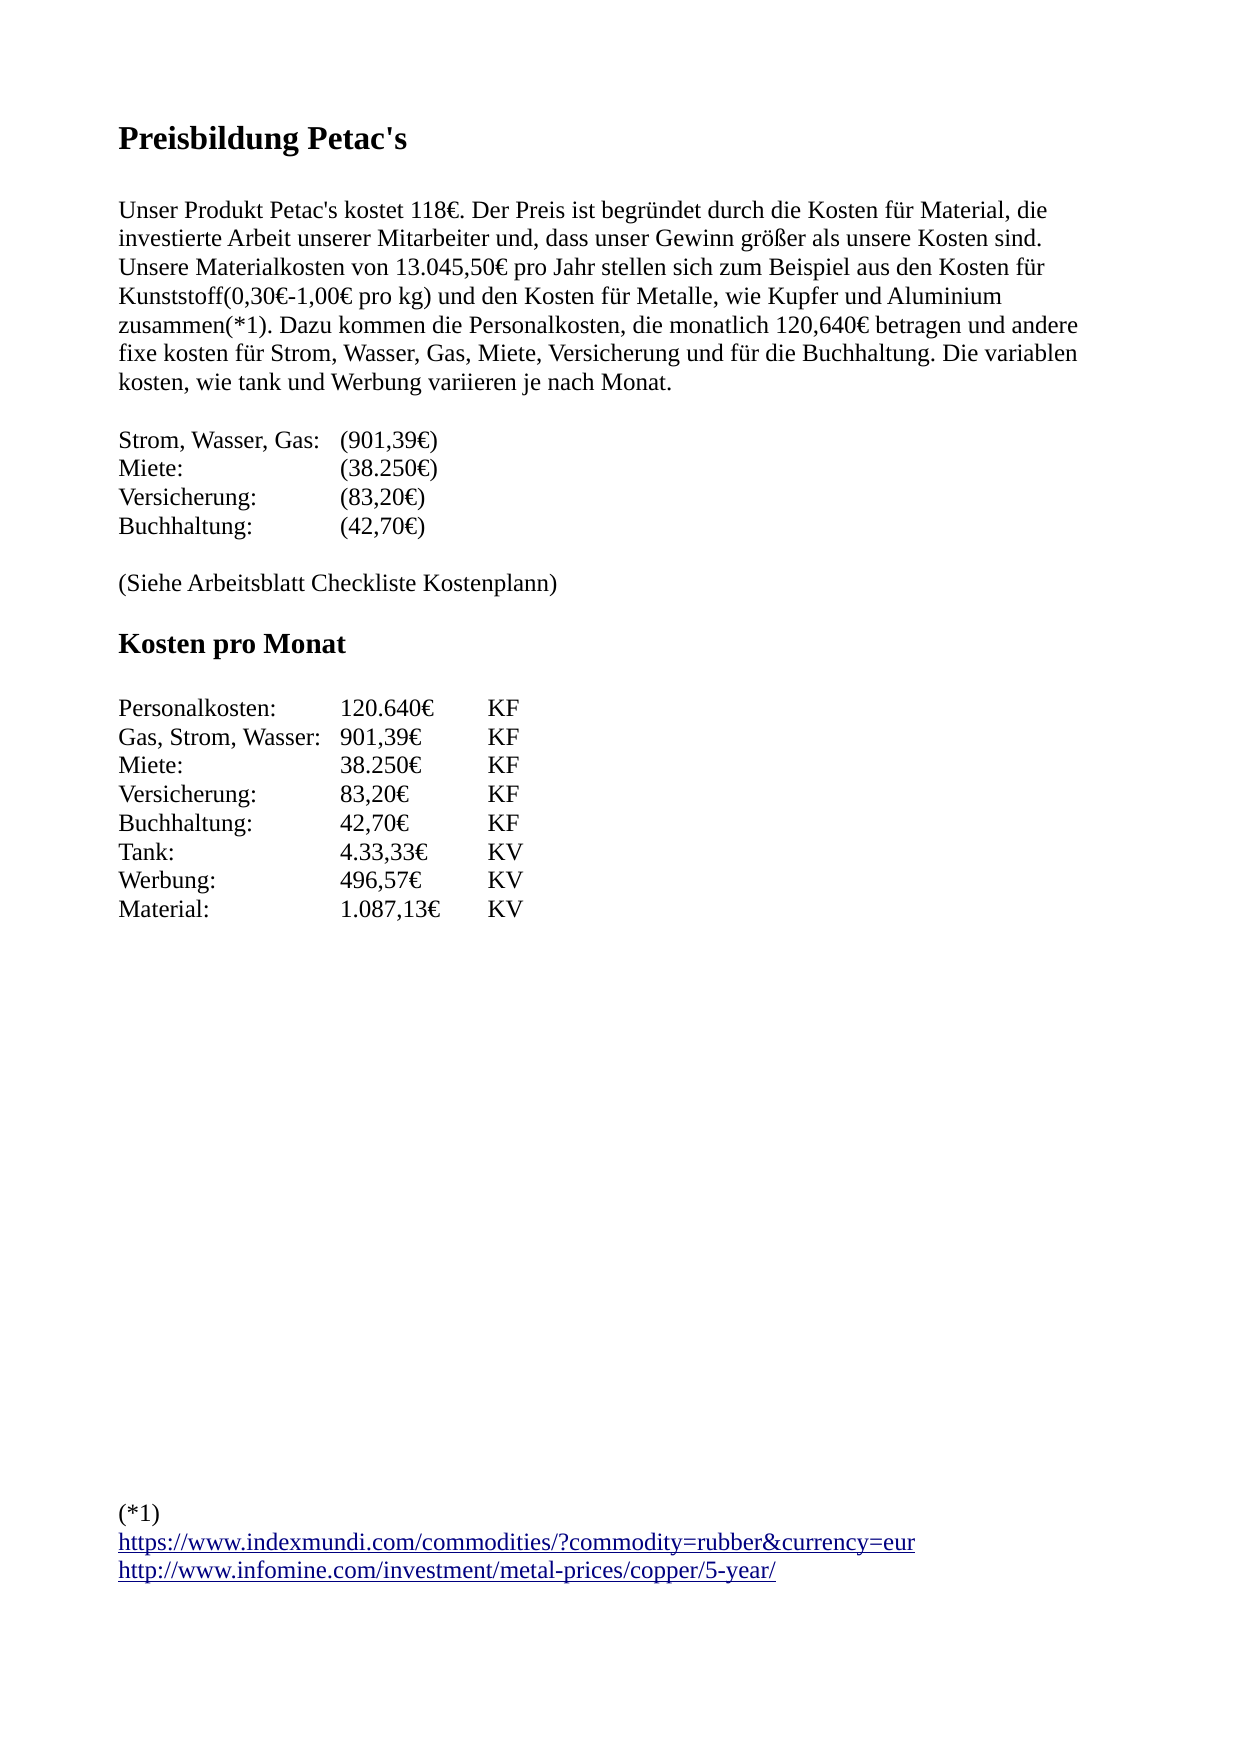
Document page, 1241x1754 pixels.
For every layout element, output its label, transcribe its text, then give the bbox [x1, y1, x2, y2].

text http://www.infomine.com/investment/metal-prices/copper/5-year/ [118, 1556, 1122, 1584]
text Gas, Strom, Wasser: 901,39€ KF [118, 722, 1122, 751]
text Preisbildung Petac's [118, 118, 1122, 156]
text Kosten pro Monat [118, 626, 1122, 659]
text Material: 1.087,13€ KV [118, 894, 1122, 923]
text (*1) [118, 1498, 1122, 1527]
text Werbung: 496,57€ KV [118, 866, 1122, 894]
text Strom, Wasser, Gas: (901,39€) [118, 425, 1122, 453]
text Tank: 4.33,33€ KV [118, 837, 1122, 866]
text Miete: 38.250€ KF [118, 751, 1122, 779]
text Buchhaltung: (42,70€) [118, 511, 1122, 540]
text Unsere Materialkosten von 13.045,50€ pro Jahr stellen sich zum Beispiel aus den Kosten für Kunststoff(0,30€-1,00€ pro kg) und den Kosten für Metalle, wie Kupfer und Aluminium zusammen(*1). Dazu kommen die Personalkosten, die monatlich 120,640€ betragen und andere fixe kosten für Strom, Wasser, Gas, Miete, Versicherung und für die Buchhaltung. Die variablen kosten, wie tank und Werbung variieren je nach Monat. [118, 252, 1122, 396]
text Buchhaltung: 42,70€ KF [118, 808, 1122, 837]
text Unser Produkt Petac's kostet 118€. Der Preis ist begründet durch die Kosten für Material, die investierte Arbeit unserer Mitarbeiter und, dass unser Gewinn größer als unsere Kosten sind. [118, 195, 1122, 252]
text (Siehe Arbeitsblatt Checkliste Kostenplann) [118, 568, 1122, 597]
text Personalkosten: 120.640€ KF [118, 693, 1122, 722]
text Miete: (38.250€) [118, 453, 1122, 482]
text Versicherung: (83,20€) [118, 482, 1122, 511]
text Versicherung: 83,20€ KF [118, 779, 1122, 808]
text https://www.indexmundi.com/commodities/?commodity=rubber&currency=eur [118, 1527, 1122, 1556]
